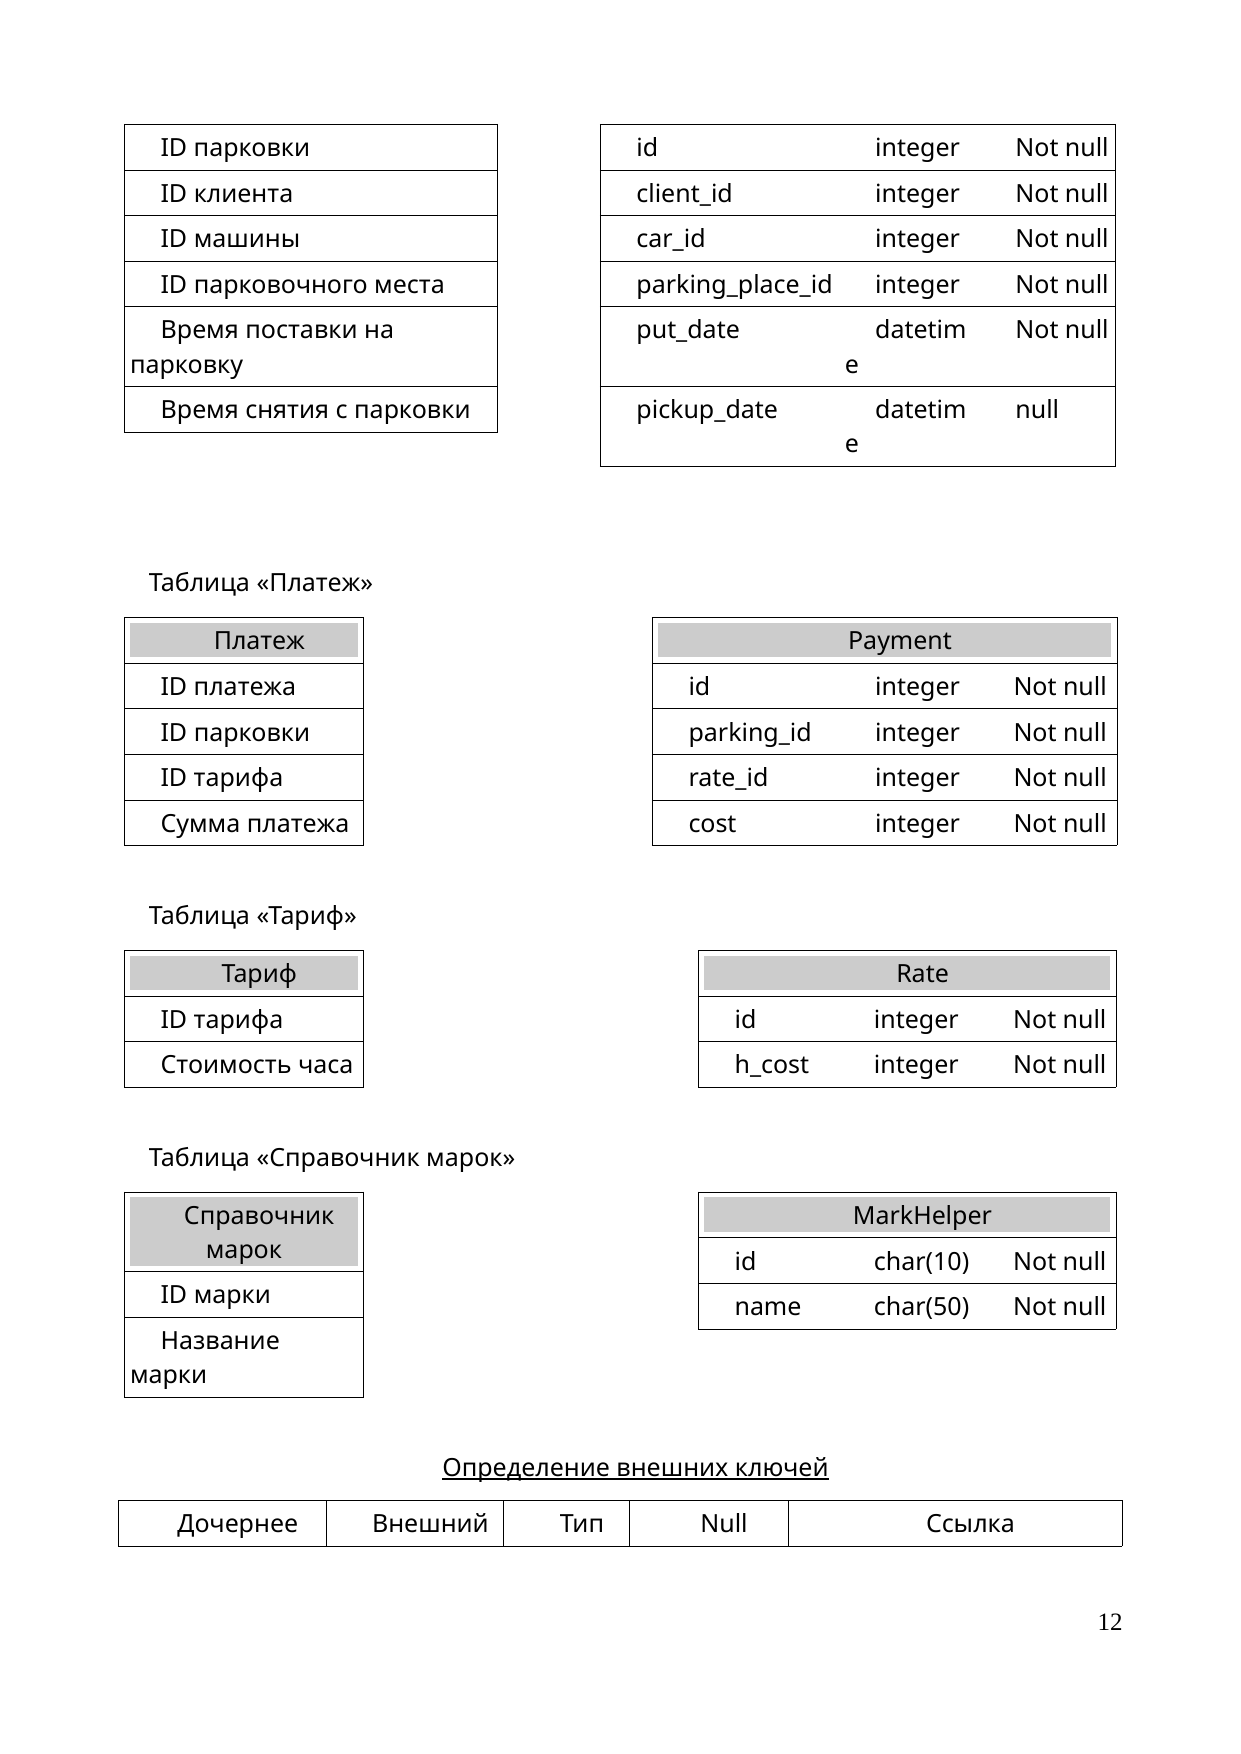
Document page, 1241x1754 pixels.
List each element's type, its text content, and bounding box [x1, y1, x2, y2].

table_cell Время поставки на парковку [125, 307, 497, 386]
table_header [118, 611, 530, 851]
table_cell Not null [977, 1042, 1116, 1087]
table_header [530, 944, 1122, 1093]
table_cell Not null [979, 262, 1115, 306]
table_header Payment [653, 618, 1117, 663]
table_cell integer [839, 171, 979, 215]
table_cell pickup_date [601, 387, 839, 466]
table_cell Время снятия с парковки [125, 387, 497, 432]
table_cell integer [839, 216, 979, 261]
table_cell Название марки [125, 1318, 363, 1397]
table_cell integer [839, 801, 977, 845]
table_cell id [699, 1238, 837, 1283]
table_header [530, 611, 1122, 851]
table_cell datetime [839, 387, 979, 466]
table_header Дочернее [119, 1501, 326, 1546]
table_cell ID платежа [125, 664, 363, 708]
table_cell datetime [839, 307, 979, 386]
table_header [118, 944, 530, 1093]
table_cell Not null [979, 125, 1115, 169]
table_cell h_cost [699, 1042, 837, 1087]
table_cell id [653, 664, 839, 708]
table_cell cost [653, 801, 839, 845]
table_header Rate [699, 951, 1116, 996]
table_cell integer [839, 755, 977, 799]
table_cell integer [839, 709, 977, 754]
table_cell null [979, 387, 1115, 466]
table_cell ID парковки [125, 709, 363, 754]
table_cell ID клиента [125, 171, 497, 215]
table_cell Стоимость часа [125, 1042, 363, 1087]
table_header Тип [504, 1501, 629, 1546]
table_cell integer [839, 125, 979, 169]
table_cell ID марки [125, 1272, 363, 1317]
table_header [118, 1186, 528, 1403]
table_cell integer [838, 1042, 977, 1087]
table_cell ID тарифа [125, 997, 363, 1041]
table_cell parking_id [653, 709, 839, 754]
table_cell integer [839, 664, 977, 708]
table_cell car_id [601, 216, 839, 261]
table_cell parking_place_id [601, 262, 839, 306]
table_cell ID машины [125, 216, 497, 261]
table_cell Not null [979, 307, 1115, 386]
table_header [528, 1186, 1122, 1403]
table_cell Not null [977, 709, 1117, 754]
table_cell integer [838, 997, 977, 1041]
table_cell Not null [977, 664, 1117, 708]
table_cell Not null [977, 755, 1117, 799]
table_header MarkHelper [699, 1193, 1116, 1237]
table_cell Сумма платежа [125, 801, 363, 845]
table_cell put_date [601, 307, 839, 386]
table_cell Not null [977, 1238, 1116, 1283]
text Таблица «Платеж» [118, 565, 1122, 599]
text Таблица «Справочник марок» [118, 1139, 1122, 1173]
table_header Справочник марок [125, 1193, 363, 1271]
table_cell integer [839, 262, 979, 306]
text Таблица «Тариф» [118, 898, 1122, 932]
table_header [118, 118, 530, 472]
table_cell ID парковочного места [125, 262, 497, 306]
subtitle Определение внешних ключей [118, 1449, 1122, 1483]
table_cell name [699, 1284, 837, 1328]
table_header Платеж [125, 618, 363, 663]
table_header Внешний [327, 1501, 503, 1546]
table_cell Not null [979, 171, 1115, 215]
table_cell Not null [977, 997, 1116, 1041]
table_cell ID тарифа [125, 755, 363, 799]
table_cell ID парковки [125, 125, 497, 169]
table_cell rate_id [653, 755, 839, 799]
table_cell Not null [977, 1284, 1116, 1328]
table_header [530, 118, 1122, 472]
table_cell Not null [979, 216, 1115, 261]
table_header Тариф [125, 951, 363, 996]
table_cell char(10) [838, 1238, 977, 1283]
table_header Ссылка [789, 1501, 1122, 1546]
table_cell Not null [977, 801, 1117, 845]
table_header Null [630, 1501, 788, 1546]
table_cell client_id [601, 171, 839, 215]
table_cell id [699, 997, 837, 1041]
table_cell id [601, 125, 839, 169]
table_cell char(50) [838, 1284, 977, 1328]
